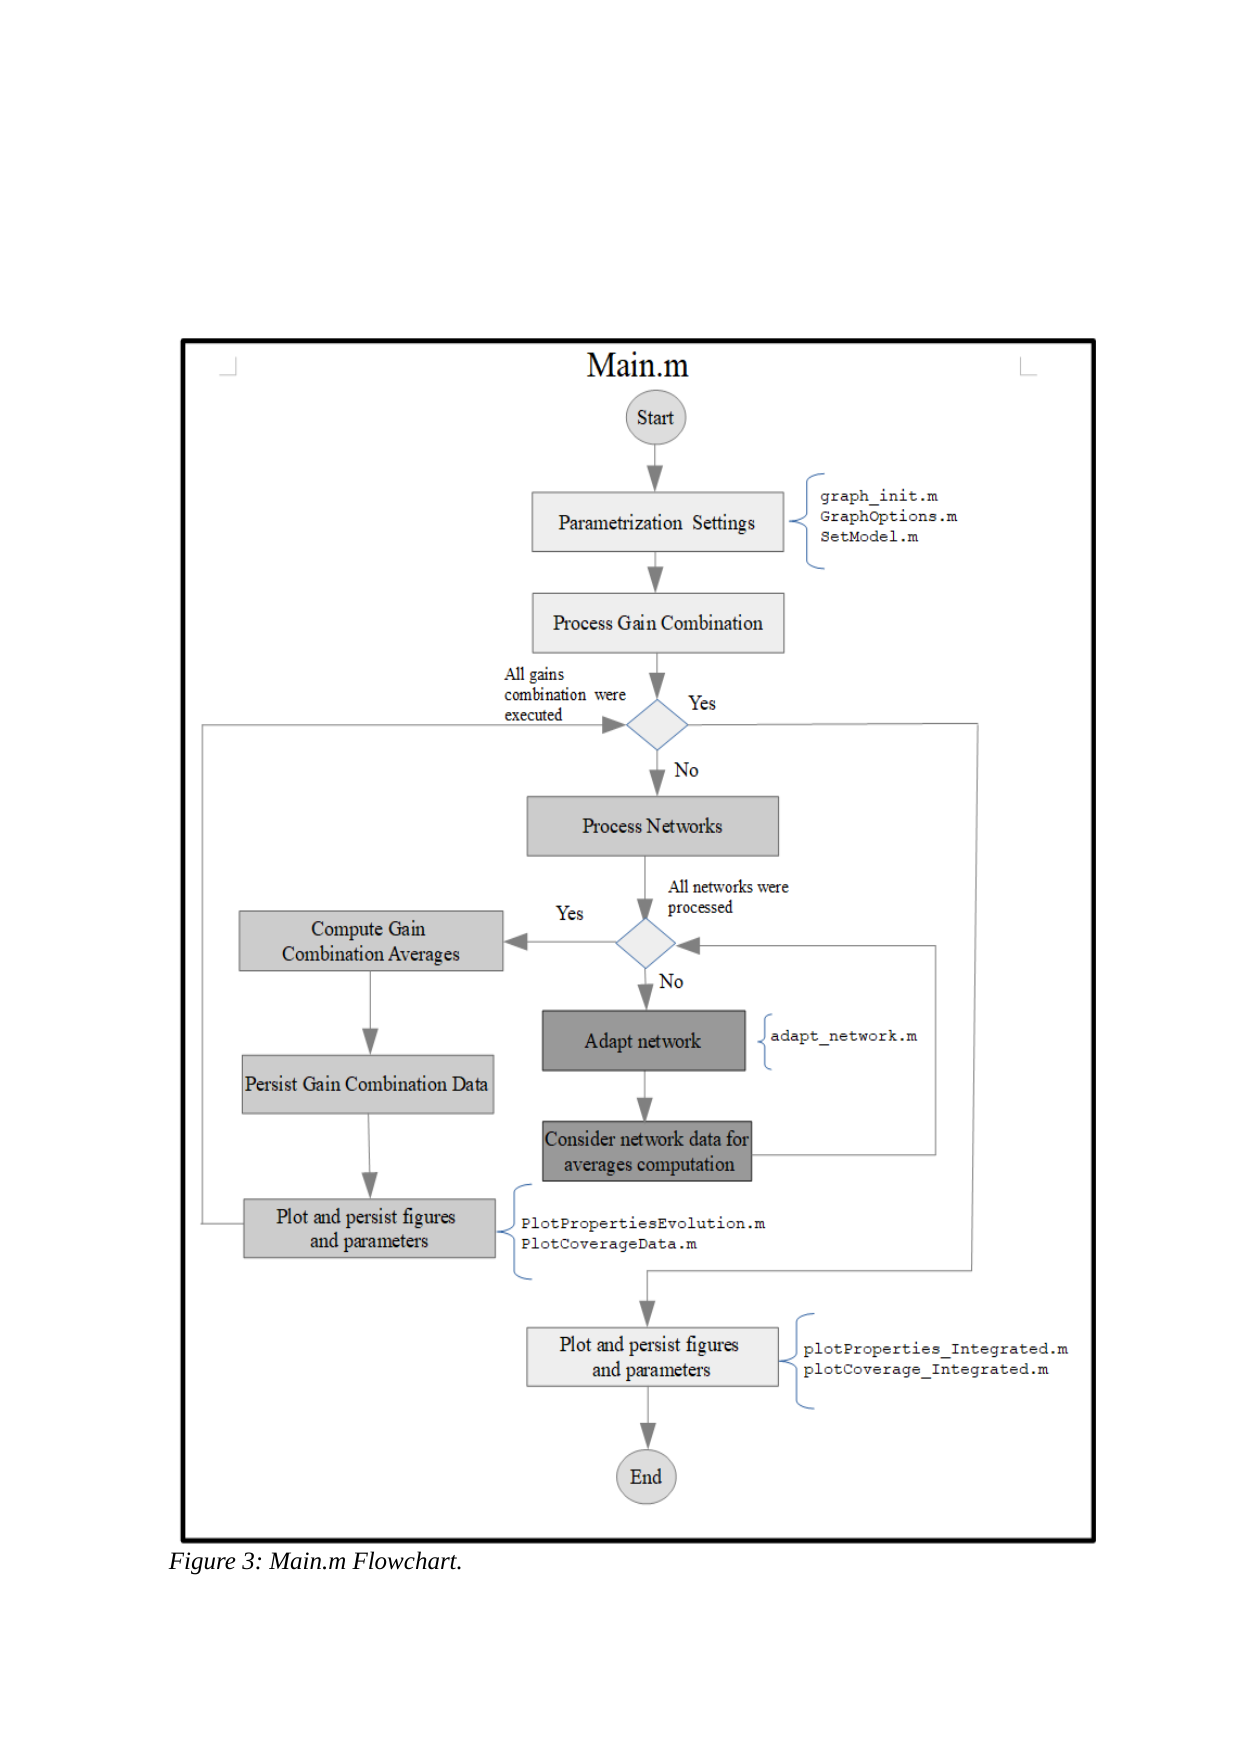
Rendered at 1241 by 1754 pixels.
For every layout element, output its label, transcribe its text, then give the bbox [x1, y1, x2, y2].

picture [168, 336, 1108, 1546]
list Figure 3: Main.m Flowchart. [169, 1546, 1108, 1575]
